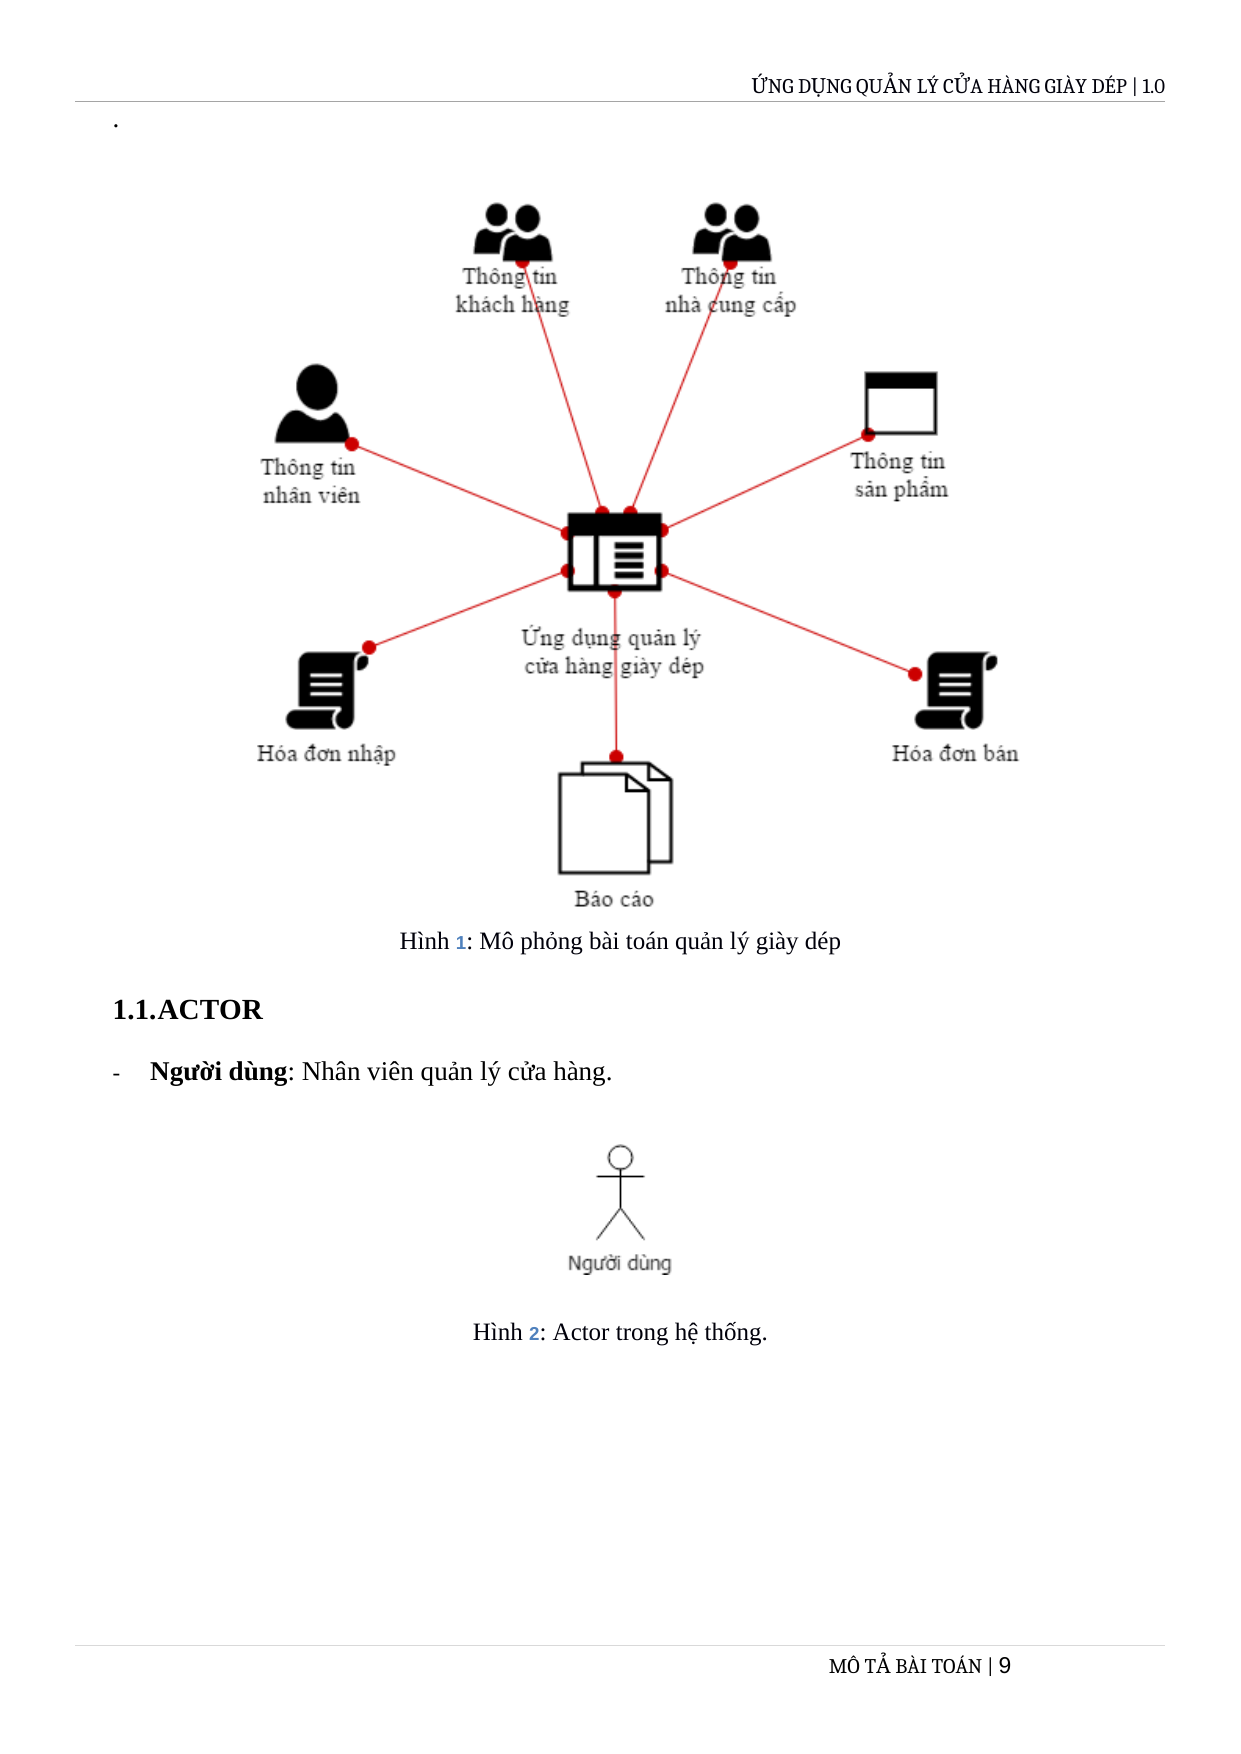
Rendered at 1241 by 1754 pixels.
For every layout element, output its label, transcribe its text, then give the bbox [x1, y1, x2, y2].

subtitle ACTOR [112, 992, 1165, 1026]
list . [112, 102, 1165, 133]
text Hình 1: Mô phỏng bài toán quản lý giày dép [75, 926, 1165, 955]
text Hình 2: Actor trong hệ thống. [75, 1317, 1165, 1346]
list Người dùng: Nhân viên quản lý cửa hàng. [112, 1055, 1165, 1144]
